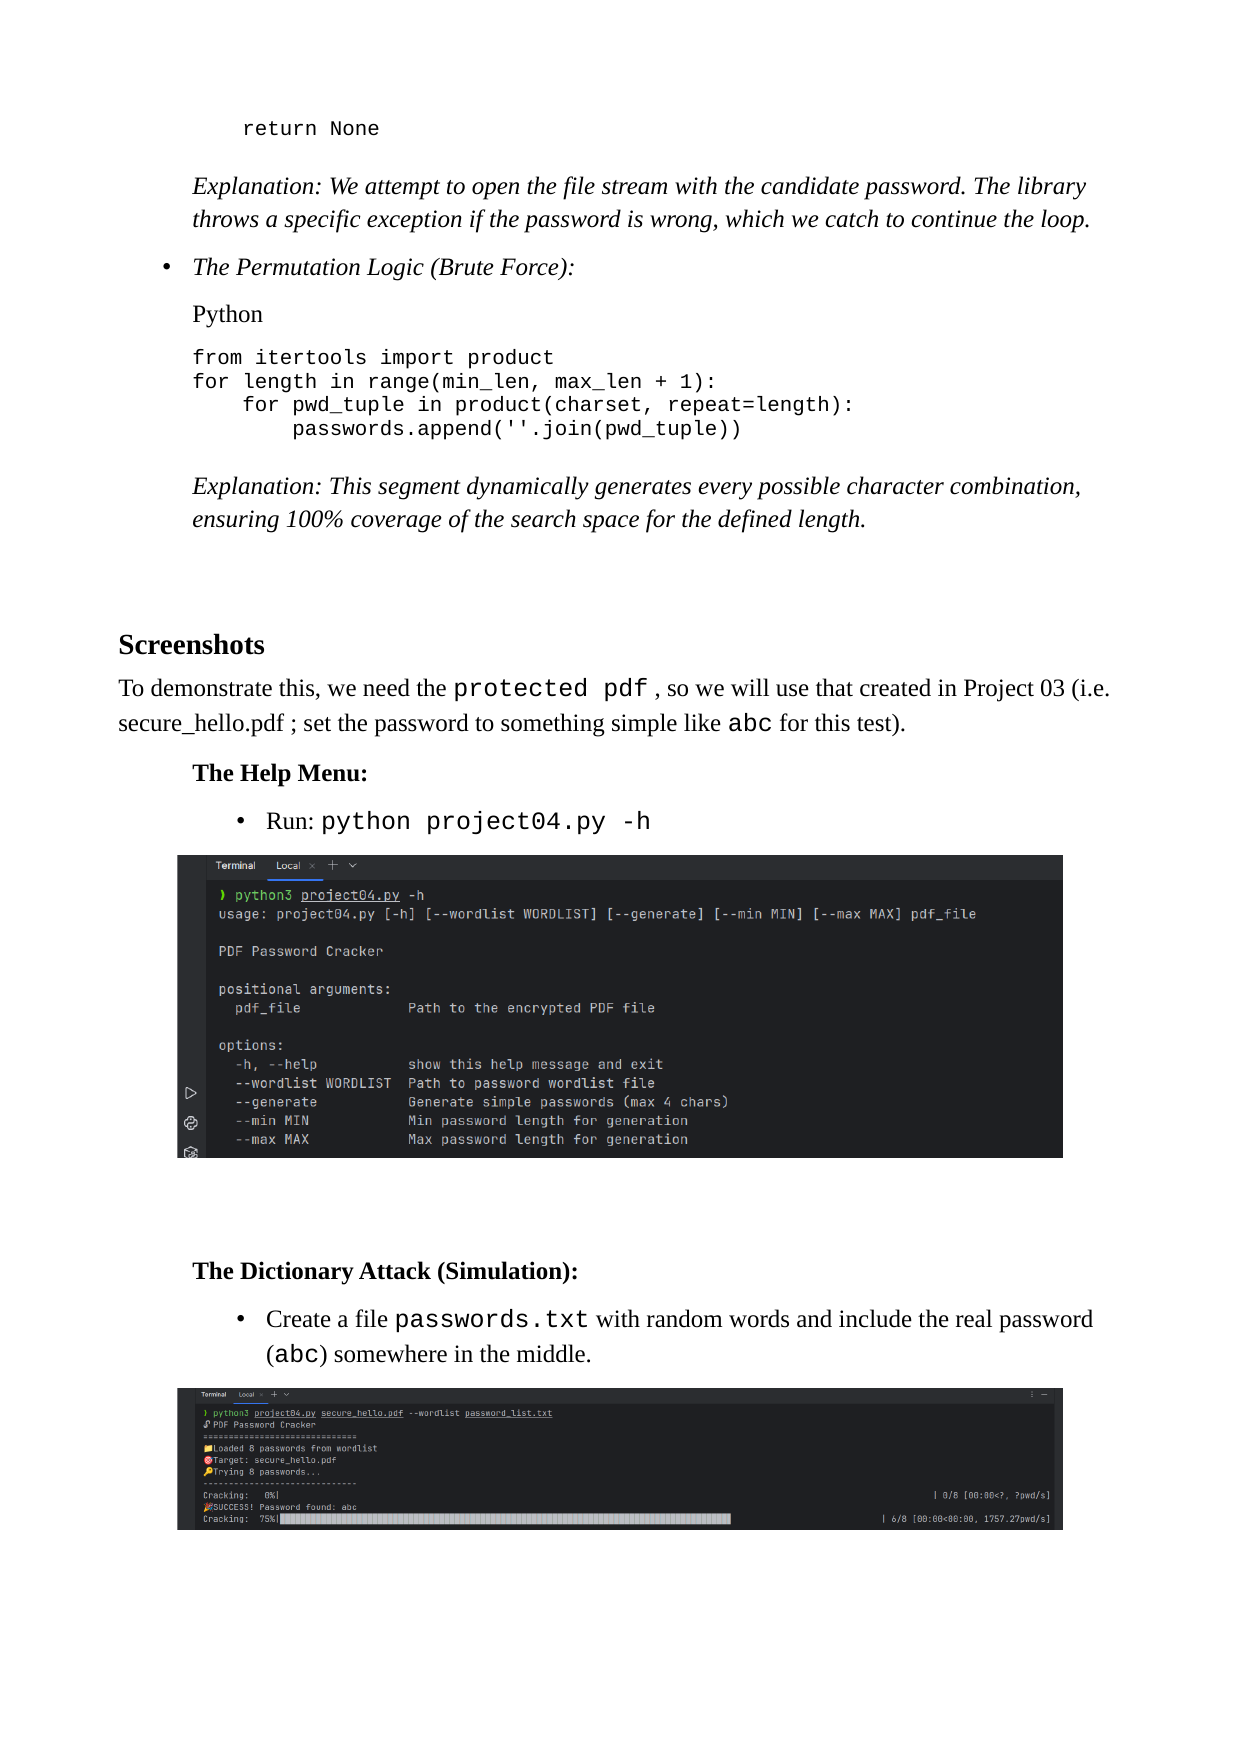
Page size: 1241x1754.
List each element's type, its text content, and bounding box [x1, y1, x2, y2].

subtitle Screenshots [118, 627, 1122, 661]
picture [177, 855, 1063, 1158]
picture [177, 1388, 1063, 1530]
list The Permutation Logic (Brute Force): [162, 252, 1122, 281]
list The Help Menu: [162, 758, 1122, 787]
list for pwd_tuple in product(charset, repeat=length): [162, 394, 1122, 418]
list Python [162, 299, 1122, 328]
list from itertools import product [162, 347, 1122, 371]
list Explanation: This segment dynamically generates every possible character combination, ensuring 100% coverage of the search space for the defined length. [162, 471, 1122, 533]
list Run: python project04.py -h [236, 806, 1122, 837]
list The Dictionary Attack (Simulation): [162, 1256, 1122, 1285]
list return None [162, 118, 1122, 142]
list Explanation: We attempt to open the file stream with the candidate password. The library throws a specific exception if the password is wrong, which we catch to continue the loop. [162, 171, 1122, 233]
list for length in range(min_len, max_len + 1): [162, 371, 1122, 394]
list Create a file passwords.txt with random words and include the real password (abc) somewhere in the middle. [236, 1304, 1122, 1370]
text To demonstrate this, we need the protected pdf , so we will use that created in Project 03 (i.e. secure_hello.pdf ; set the password to something simple like abc for this test). [118, 673, 1122, 739]
list passwords.append(''.join(pwd_tuple)) [162, 418, 1122, 442]
